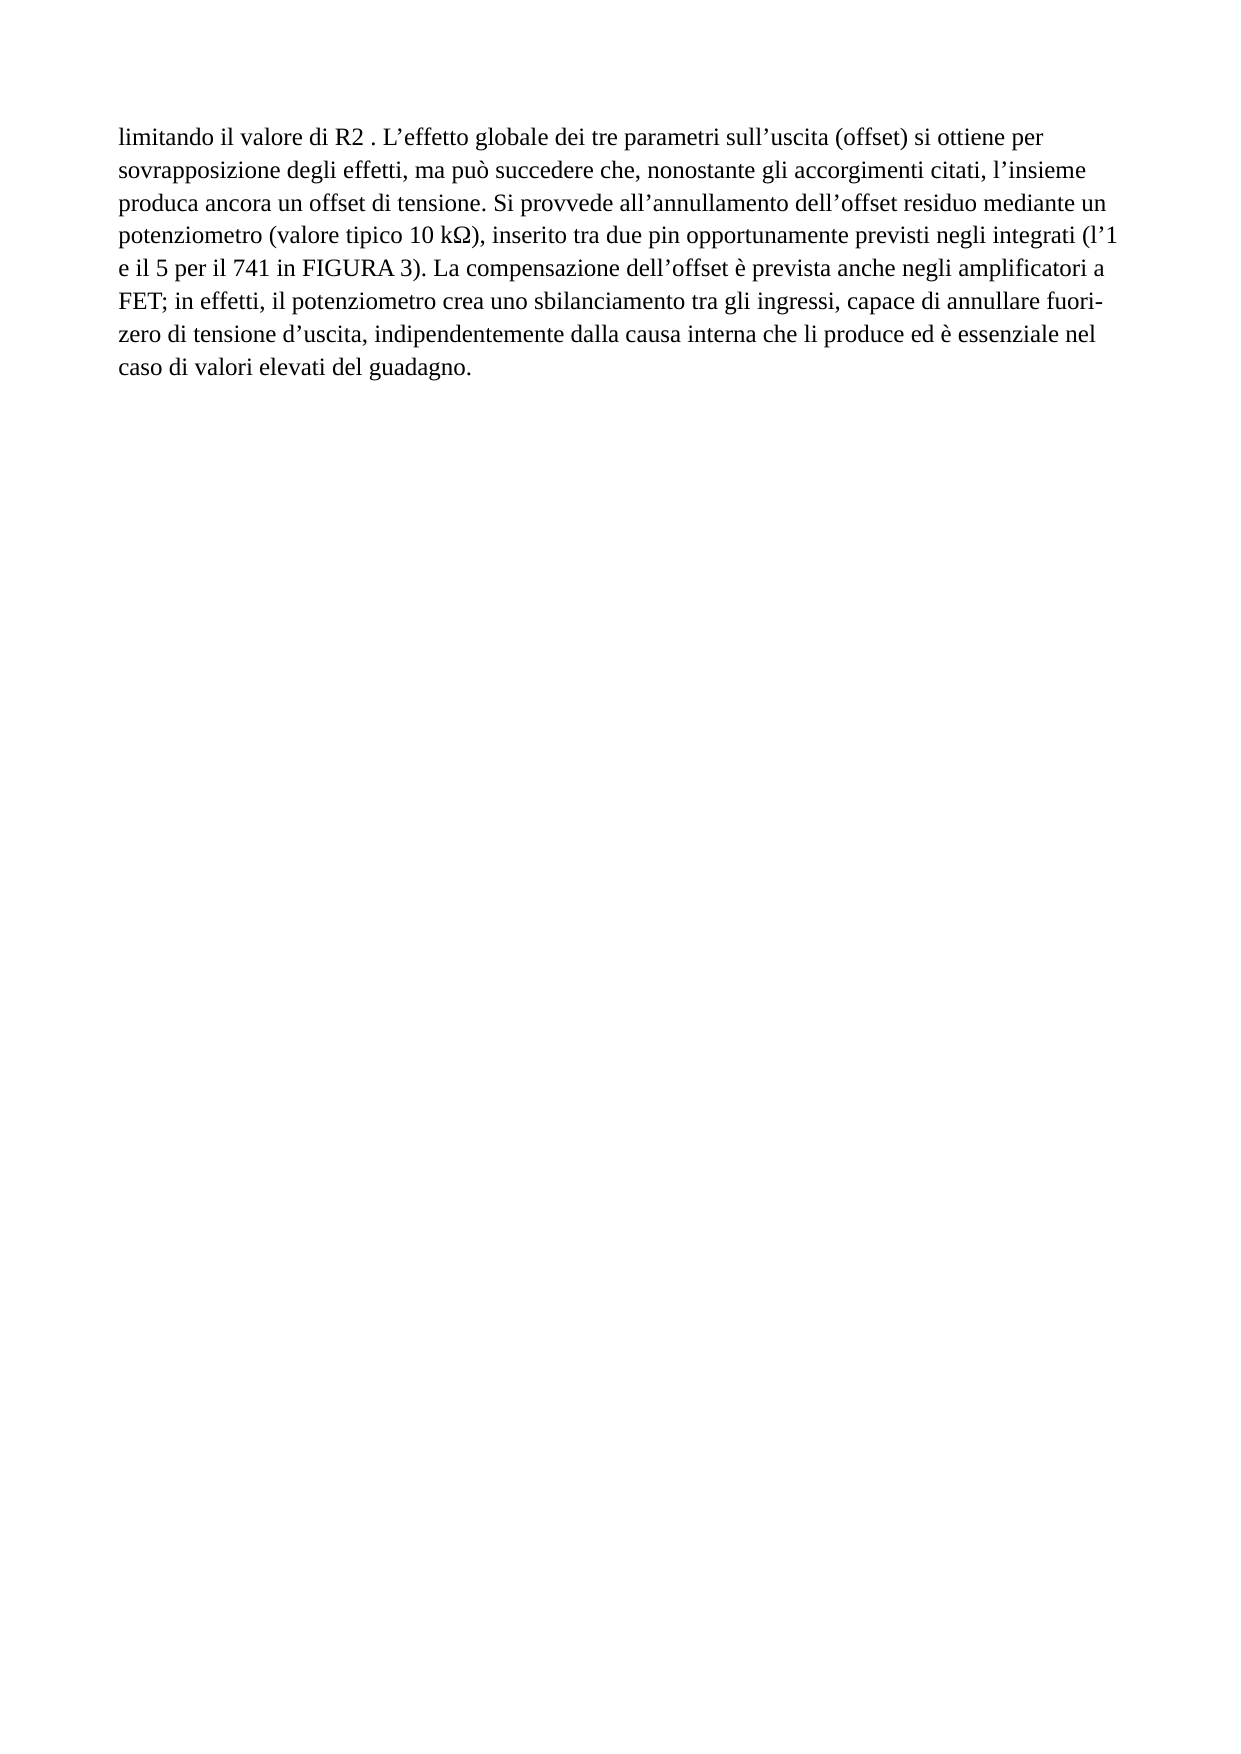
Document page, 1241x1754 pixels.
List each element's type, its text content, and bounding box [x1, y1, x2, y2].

text limitando il valore di R2 . L’effetto globale dei tre parametri sull’uscita (offset) si ottiene per sovrapposizione degli effetti, ma può succedere che, nonostante gli accorgimenti citati, l’insieme produca ancora un offset di tensione. Si provvede all’annullamento dell’offset residuo mediante un potenziometro (valore tipico 10 kΩ), inserito tra due pin opportunamente previsti negli integrati (l’1 e il 5 per il 741 in FIGURA 3). La compensazione dell’offset è prevista anche negli amplificatori a FET; in effetti, il potenziometro crea uno sbilanciamento tra gli ingressi, capace di annullare fuori-zero di tensione d’uscita, indipendentemente dalla causa interna che li produce ed è essenziale nel caso di valori elevati del guadagno. [118, 118, 1122, 381]
